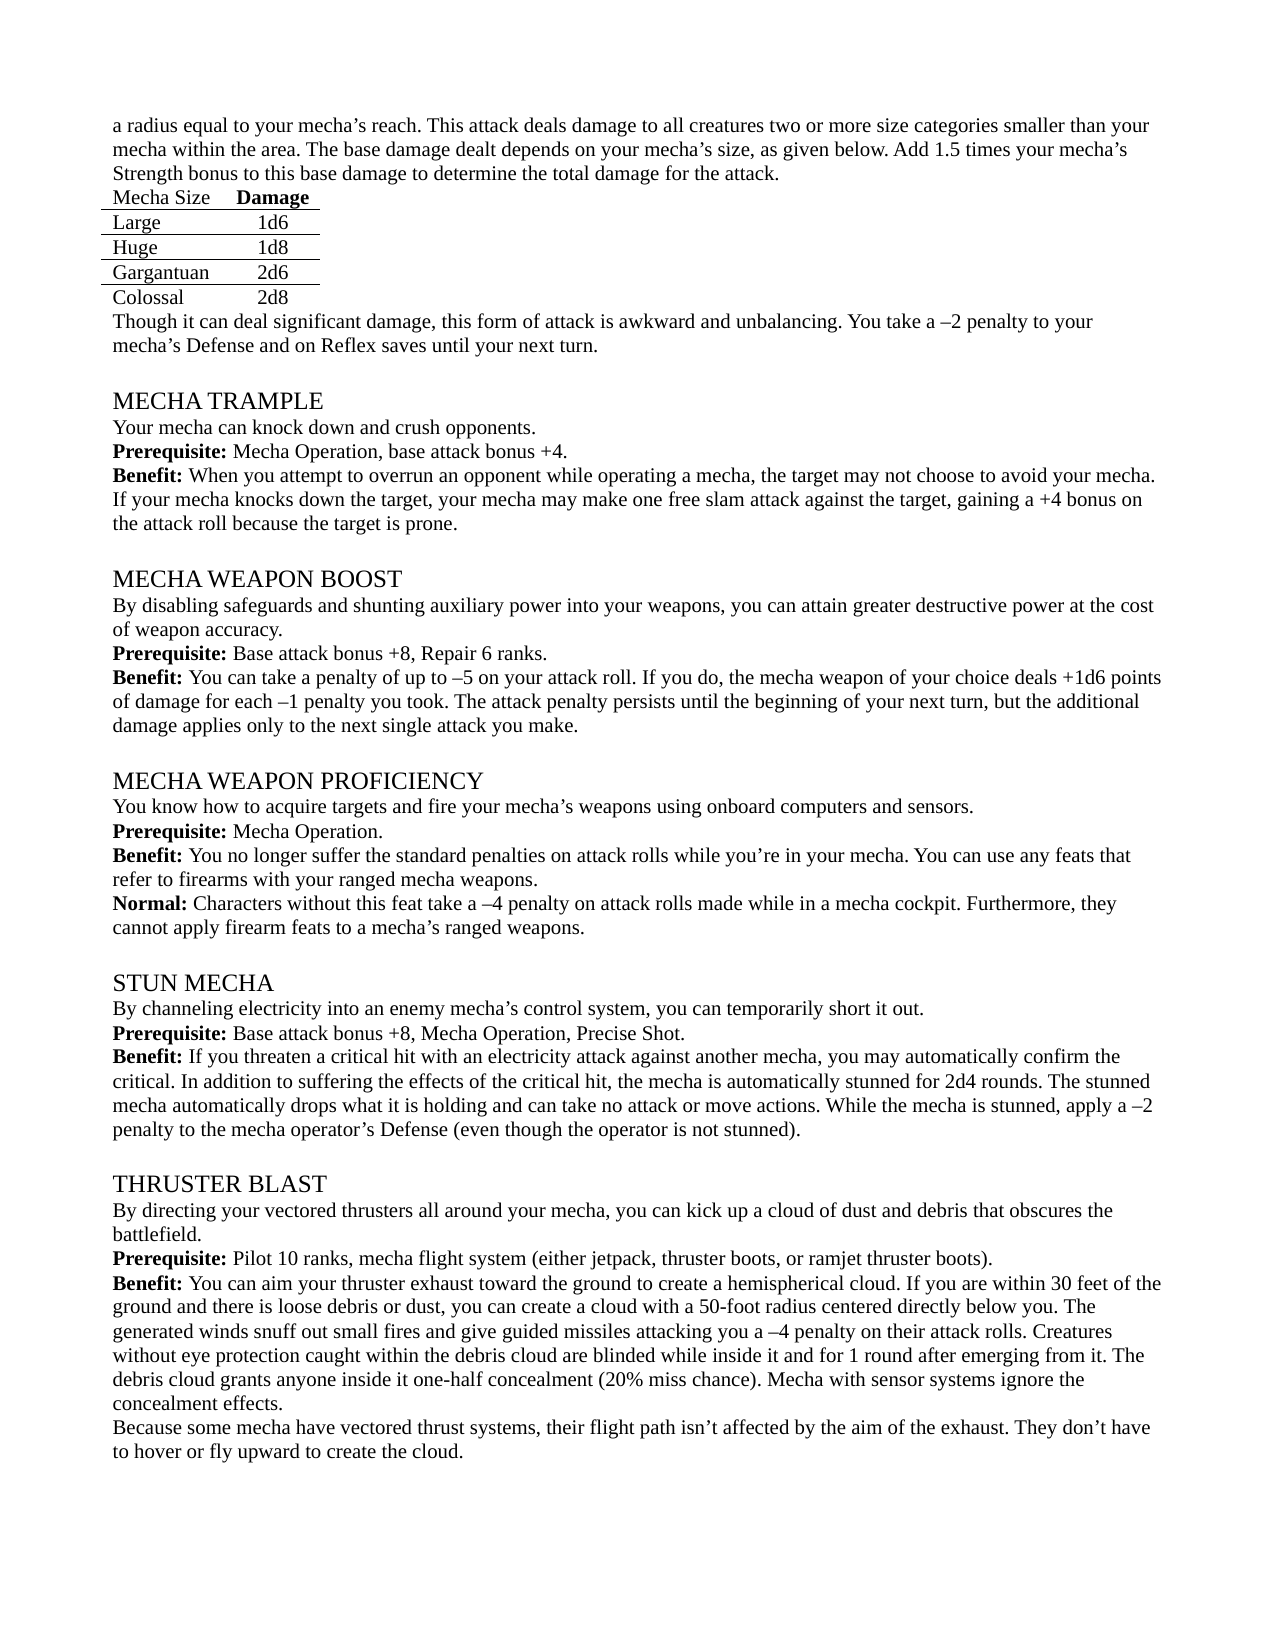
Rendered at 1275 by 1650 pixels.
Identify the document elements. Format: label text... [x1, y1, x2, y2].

text STUN MECHA [112, 968, 1162, 996]
text Because some mecha have vectored thrust systems, their flight path isn’t affected by the aim of the exhaust. They don’t have to hover or fly upward to create the cloud. [112, 1415, 1162, 1463]
text Prerequisite: Base attack bonus +8, Mecha Operation, Precise Shot. [112, 1020, 1162, 1044]
text Though it can deal significant damage, this form of attack is awkward and unbalancing. You take a –2 penalty to your mecha’s Defense and on Reflex saves until your next turn. [112, 309, 1162, 357]
text By disabling safeguards and shunting auxiliary power into your weapons, you can attain greater destructive power at the cost of weapon accuracy. [112, 593, 1162, 641]
text Benefit: You no longer suffer the standard penalties on attack rolls while you’re in your mecha. You can use any feats that refer to firearms with your ranged mecha weapons. [112, 843, 1162, 891]
text Prerequisite: Mecha Operation. [112, 818, 1162, 843]
table_cell Colossal [101, 285, 225, 309]
text Benefit: You can aim your thruster exhaust toward the ground to create a hemispherical cloud. If you are within 30 feet of the ground and there is loose debris or dust, you can create a cloud with a 50-foot radius centered directly below you. The generated winds snuff out small fires and give guided missiles attacking you a –4 penalty on their attack rolls. Creatures without eye protection caught within the debris cloud are blinded while inside it and for 1 round after emerging from it. The debris cloud grants anyone inside it one-half concealment (20% miss chance). Mecha with sensor systems ignore the concealment effects. [112, 1270, 1162, 1415]
text Your mecha can knock down and crush opponents. [112, 415, 1162, 439]
text THRUSTER BLAST [112, 1169, 1162, 1198]
table_cell 2d6 [225, 260, 320, 284]
table_cell Gargantuan [101, 260, 225, 284]
text Benefit: If you threaten a critical hit with an electricity attack against another mecha, you may automatically confirm the critical. In addition to suffering the effects of the critical hit, the mecha is automatically stunned for 2d4 rounds. The stunned mecha automatically drops what it is holding and can take no attack or move actions. While the mecha is stunned, apply a –2 penalty to the mecha operator’s Defense (even though the operator is not stunned). [112, 1044, 1162, 1141]
text Prerequisite: Mecha Operation, base attack bonus +4. [112, 439, 1162, 463]
text Prerequisite: Base attack bonus +8, Repair 6 ranks. [112, 641, 1162, 665]
text MECHA WEAPON BOOST [112, 564, 1162, 593]
text MECHA WEAPON PROFICIENCY [112, 766, 1162, 794]
table_cell 1d8 [225, 235, 320, 259]
table_cell 2d8 [225, 285, 320, 309]
text You know how to acquire targets and fire your mecha’s weapons using onboard computers and sensors. [112, 794, 1162, 818]
text Prerequisite: Pilot 10 ranks, mecha flight system (either jetpack, thruster boots, or ramjet thruster boots). [112, 1246, 1162, 1270]
table_cell Huge [101, 235, 225, 259]
table_header Mecha Size [101, 185, 225, 209]
text Normal: Characters without this feat take a –4 penalty on attack rolls made while in a mecha cockpit. Furthermore, they cannot apply firearm feats to a mecha’s ranged weapons. [112, 891, 1162, 939]
text Benefit: When you attempt to overrun an opponent while operating a mecha, the target may not choose to avoid your mecha. If your mecha knocks down the target, your mecha may make one free slam attack against the target, gaining a +4 bonus on the attack roll because the target is prone. [112, 463, 1162, 535]
text a radius equal to your mecha’s reach. This attack deals damage to all creatures two or more size categories smaller than your mecha within the area. The base damage dealt depends on your mecha’s size, as given below. Add 1.5 times your mecha’s Strength bonus to this base damage to determine the total damage for the attack. [112, 112, 1162, 185]
table_header Damage [225, 185, 320, 209]
text By directing your vectored thrusters all around your mecha, you can kick up a cloud of dust and debris that obscures the battlefield. [112, 1198, 1162, 1246]
text MECHA TRAMPLE [112, 386, 1162, 415]
text Benefit: You can take a penalty of up to –5 on your attack roll. If you do, the mecha weapon of your choice deals +1d6 points of damage for each –1 penalty you took. The attack penalty persists until the beginning of your next turn, but the additional damage applies only to the next single attack you make. [112, 665, 1162, 737]
table_cell 1d6 [225, 210, 320, 234]
table_cell Large [101, 210, 225, 234]
text By channeling electricity into an enemy mecha’s control system, you can temporarily short it out. [112, 996, 1162, 1020]
